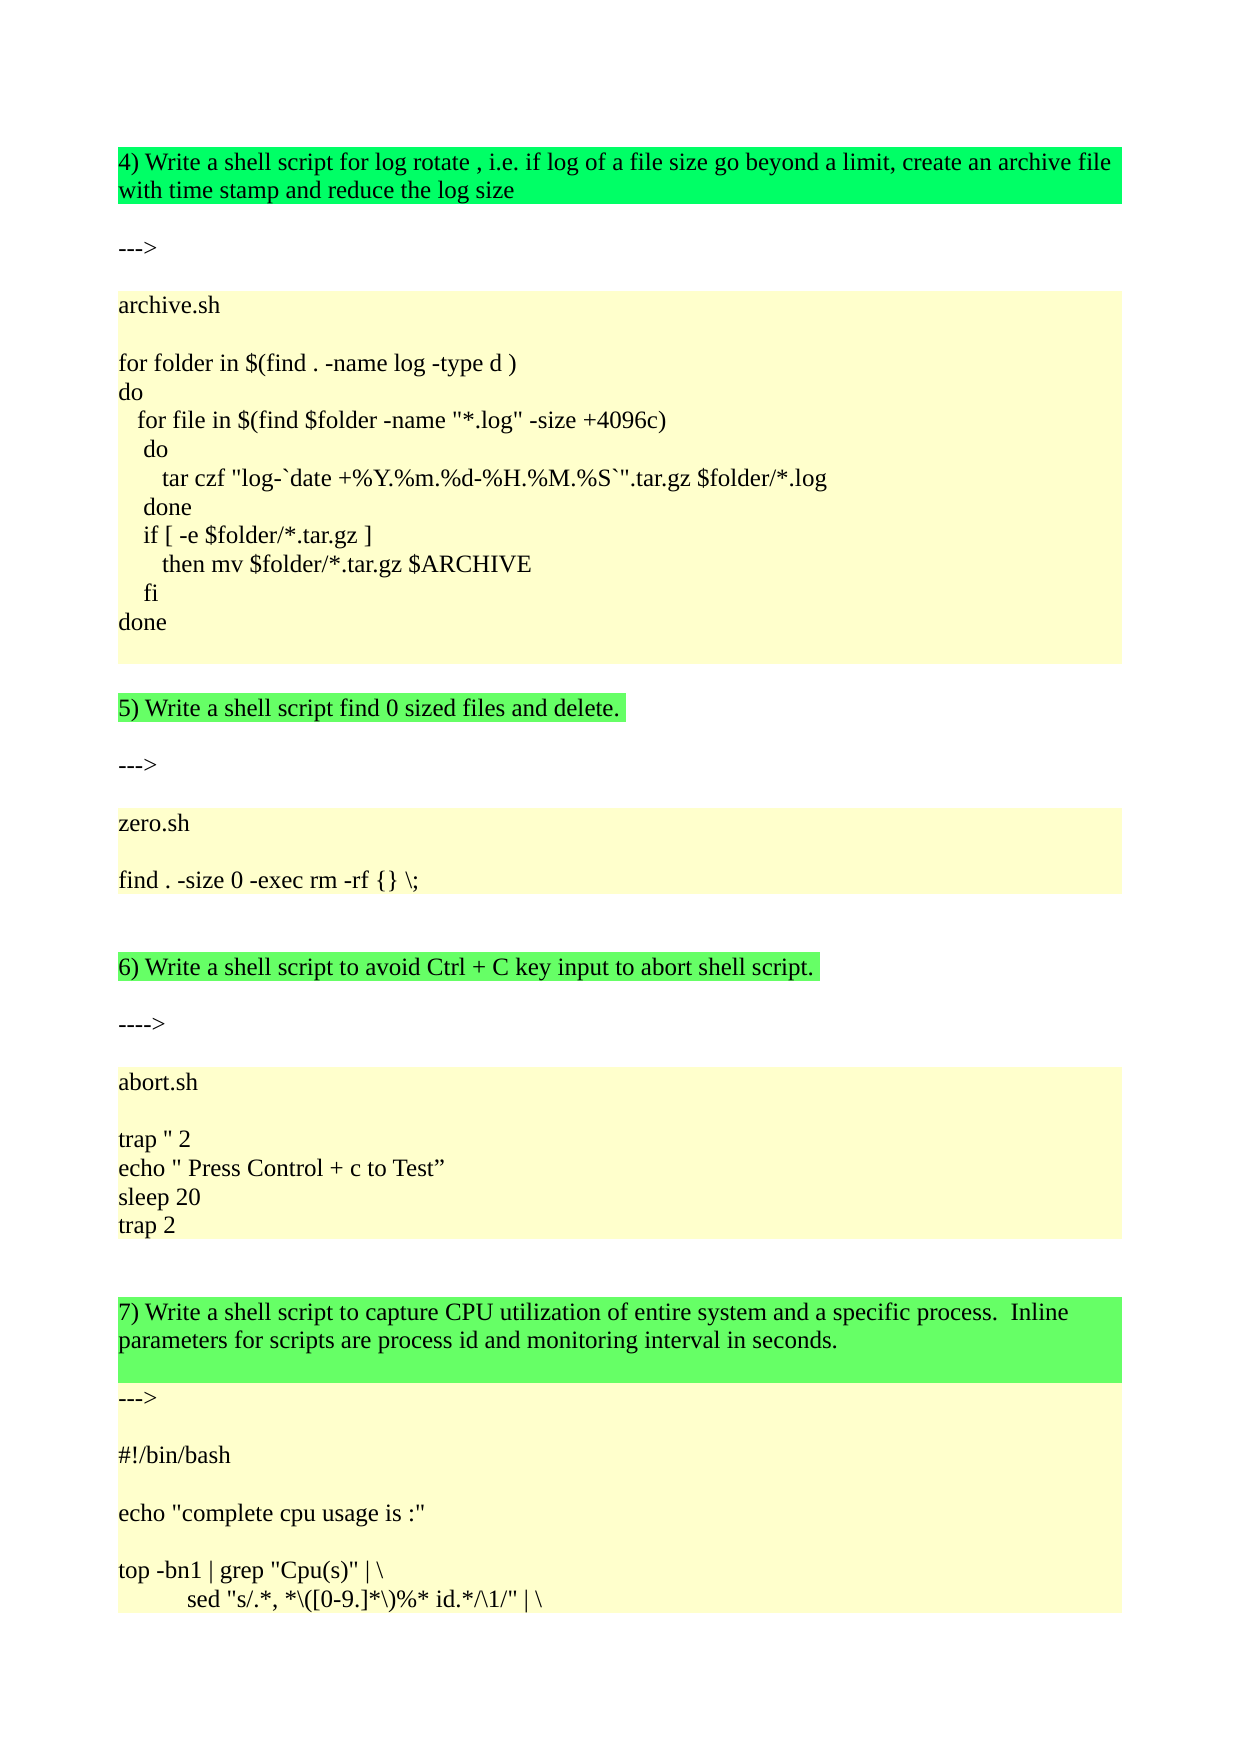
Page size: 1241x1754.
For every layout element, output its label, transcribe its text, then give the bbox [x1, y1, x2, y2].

text trap 2 [118, 1211, 1122, 1239]
text ---> [118, 751, 1122, 779]
text find . -size 0 -exec rm -rf {} \; [118, 866, 1122, 894]
text if [ -e $folder/*.tar.gz ] [118, 521, 1122, 549]
text echo " Press Control + c to Test” [118, 1153, 1122, 1182]
text done [118, 492, 1122, 521]
text #!/bin/bash [118, 1441, 1122, 1469]
text ----> [118, 1009, 1122, 1038]
text ---> [118, 1383, 1122, 1412]
text 5) Write a shell script find 0 sized files and delete. [118, 693, 1122, 722]
text abort.sh [118, 1067, 1122, 1096]
text do [118, 377, 1122, 406]
text fi [118, 578, 1122, 607]
text for file in $(find $folder -name "*.log" -size +4096c) [118, 406, 1122, 434]
text 6) Write a shell script to avoid Ctrl + C key input to abort shell script. [118, 952, 1122, 981]
text done [118, 607, 1122, 636]
text 7) Write a shell script to capture CPU utilization of entire system and a specific process. Inline parameters for scripts are process id and monitoring interval in seconds. [118, 1297, 1122, 1354]
text 4) Write a shell script for log rotate , i.e. if log of a file size go beyond a limit, create an archive file with time stamp and reduce the log size [118, 147, 1122, 204]
text echo "complete cpu usage is :" [118, 1498, 1122, 1527]
text for folder in $(find . -name log -type d ) [118, 348, 1122, 377]
text trap '' 2 [118, 1124, 1122, 1153]
text archive.sh [118, 291, 1122, 319]
text sleep 20 [118, 1182, 1122, 1211]
text tar czf "log-`date +%Y.%m.%d-%H.%M.%S`".tar.gz $folder/*.log [118, 463, 1122, 492]
text do [118, 434, 1122, 463]
text sed "s/.*, *\([0-9.]*\)%* id.*/\1/" | \ [118, 1584, 1122, 1613]
text then mv $folder/*.tar.gz $ARCHIVE [118, 549, 1122, 578]
text top -bn1 | grep "Cpu(s)" | \ [118, 1556, 1122, 1584]
text zero.sh [118, 808, 1122, 837]
text ---> [118, 233, 1122, 262]
